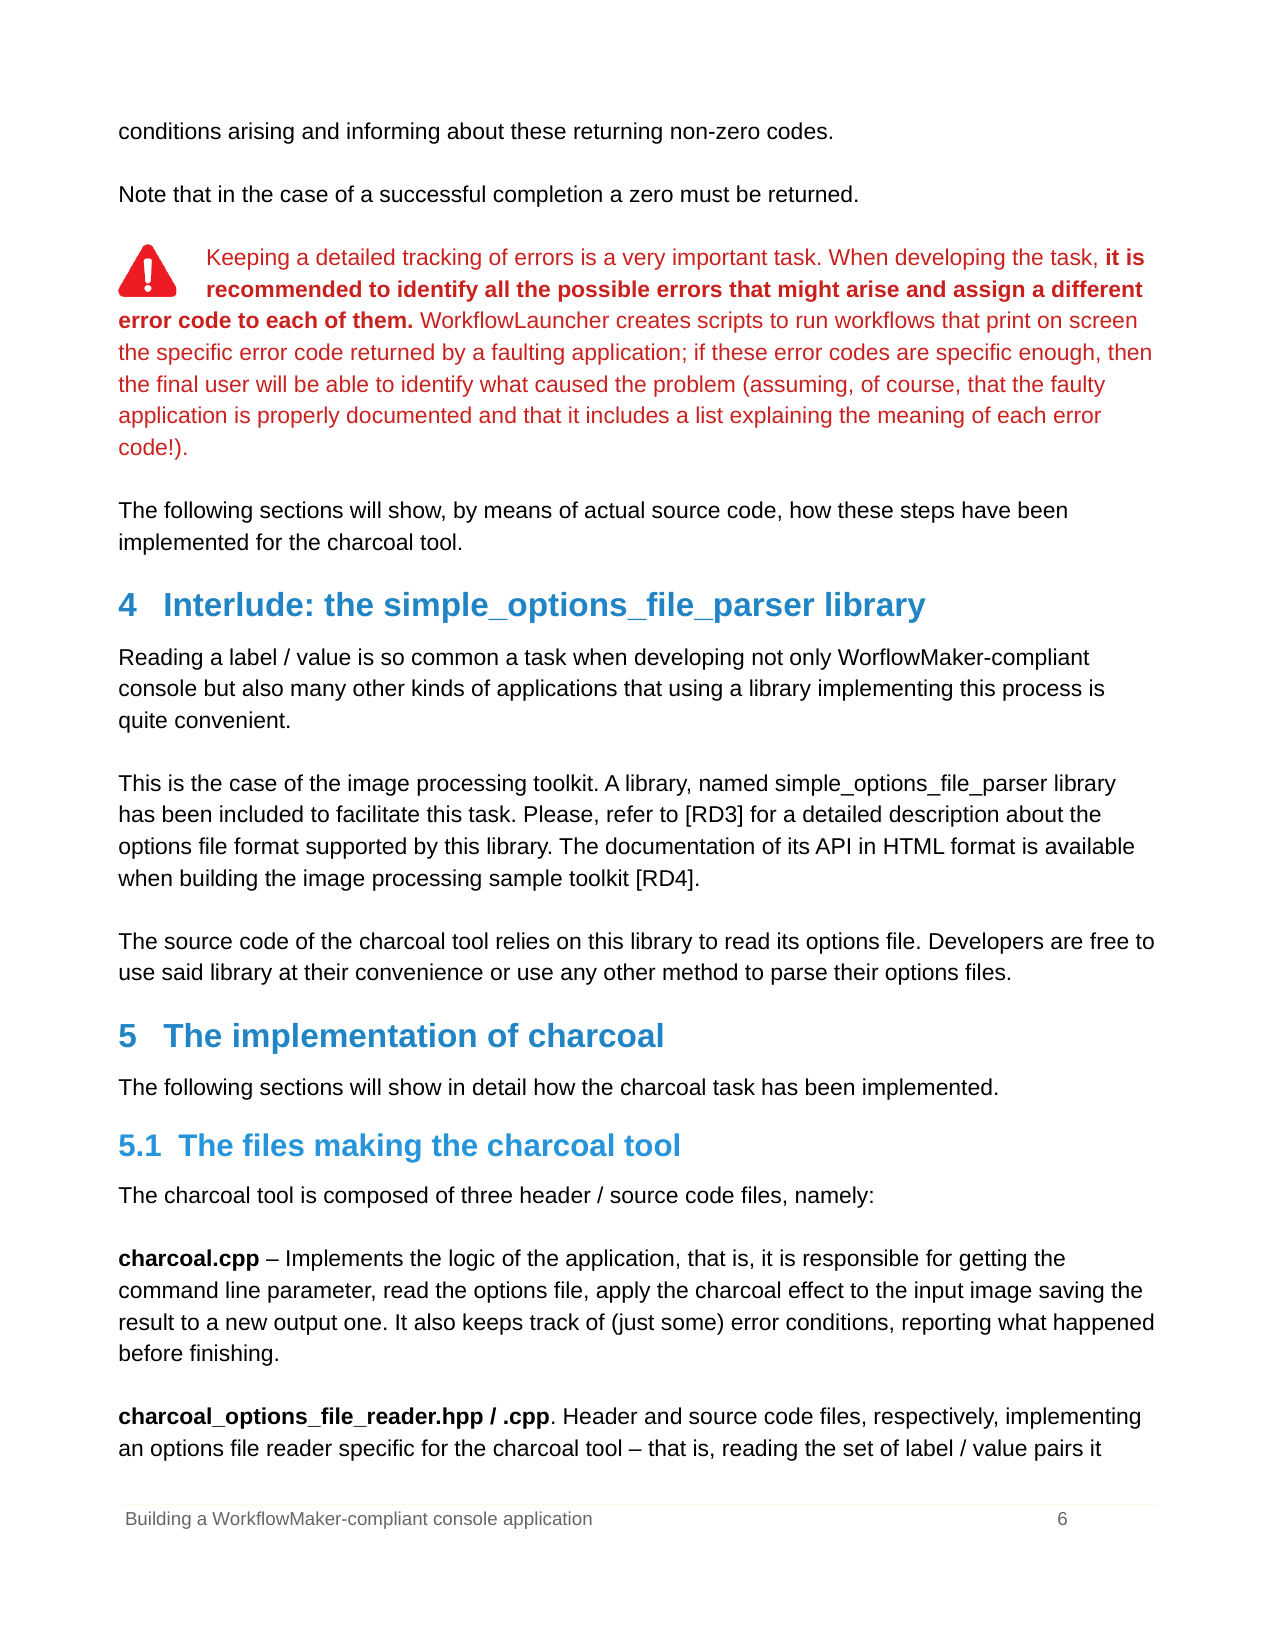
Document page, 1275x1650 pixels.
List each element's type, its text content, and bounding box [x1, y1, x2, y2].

text This is the case of the image processing toolkit. A library, named simple_options_file_parser library has been included to facilitate this task. Please, refer to [RD3] for a detailed description about the options file format supported by this library. The documentation of its API in HTML format is available when building the image processing sample toolkit [RD4]. [118, 770, 1157, 891]
subtitle Interlude: the simple_options_file_parser library [118, 585, 1157, 623]
text Keeping a detailed tracking of errors is a very important task. When developing the task, it is recommended to identify all the possible errors that might arise and assign a different error code to each of them. WorkflowLauncher creates scripts to run workflows that print on screen the specific error code returned by a faulting application; if these error codes are specific enough, then the final user will be able to identify what caused the problem (assuming, of course, that the faulty application is properly documented and that it includes a list explaining the meaning of each error code!). [118, 244, 1157, 460]
text charcoal.cpp – Implements the logic of the application, that is, it is responsible for getting the command line parameter, read the options file, apply the charcoal effect to the input image saving the result to a new output one. It also keeps track of (just some) error conditions, reporting what happened before finishing. [118, 1245, 1157, 1366]
text Reading a label / value is so common a task when developing not only WorflowMaker-compliant console but also many other kinds of applications that using a library implementing this process is quite convenient. [118, 643, 1157, 733]
text charcoal_options_file_reader.hpp / .cpp. Header and source code files, respectively, implementing an options file reader specific for the charcoal tool – that is, reading the set of label / value pairs it [118, 1403, 1157, 1461]
subtitle The files making the charcoal tool [118, 1127, 1157, 1163]
text The following sections will show, by means of actual source code, how these steps have been implemented for the charcoal tool. [118, 497, 1157, 555]
subtitle The implementation of charcoal [118, 1016, 1157, 1054]
text conditions arising and informing about these returning non-zero codes. [118, 118, 1157, 144]
picture [118, 244, 177, 297]
text The charcoal tool is composed of three header / source code files, namely: [118, 1182, 1157, 1209]
text The following sections will show in detail how the charcoal task has been implemented. [118, 1074, 1157, 1101]
text The source code of the charcoal tool relies on this library to read its options file. Developers are free to use said library at their convenience or use any other method to parse their options files. [118, 928, 1157, 986]
text Note that in the case of a successful completion a zero must be returned. [118, 181, 1157, 208]
